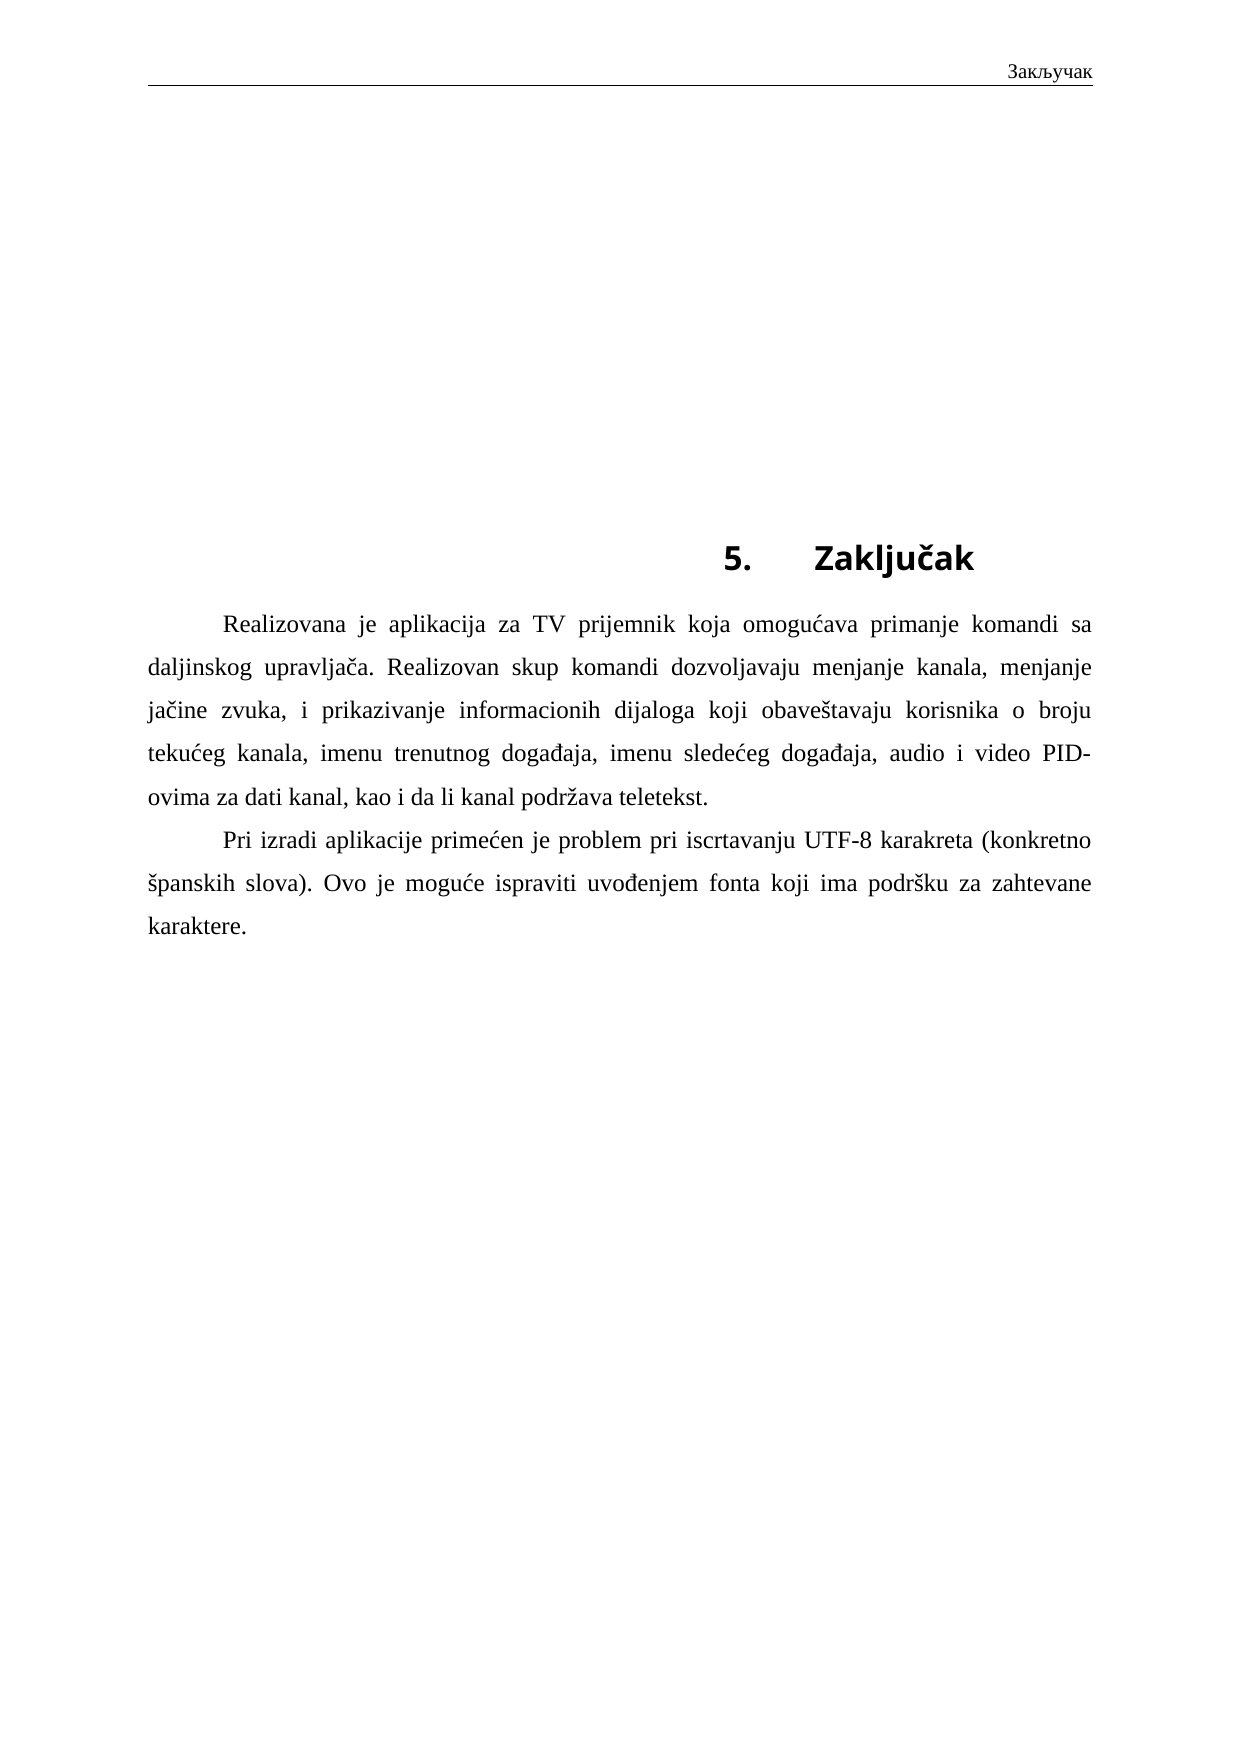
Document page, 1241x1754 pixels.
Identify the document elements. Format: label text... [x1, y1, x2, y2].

text Pri izradi aplikacije primećen je problem pri iscrtavanju UTF-8 karakreta (konkretno španskih slova). Ovo je moguće ispraviti uvođenjem fonta koji ima podršku za zahtevane karaktere. [148, 825, 1093, 940]
subtitle Zaključak [148, 535, 974, 580]
text Realizovana je aplikacija za TV prijemnik koja omogućava primanje komandi sa daljinskog upravljača. Realizovan skup komandi dozvoljavaju menjanje kanala, menjanje jačine zvuka, i prikazivanje informacionih dijaloga koji obaveštavaju korisnika o broju tekućeg kanala, imenu trenutnog događaja, imenu sledećeg događaja, audio i video PID-ovima za dati kanal, kao i da li kanal podržava teletekst. [148, 609, 1093, 810]
